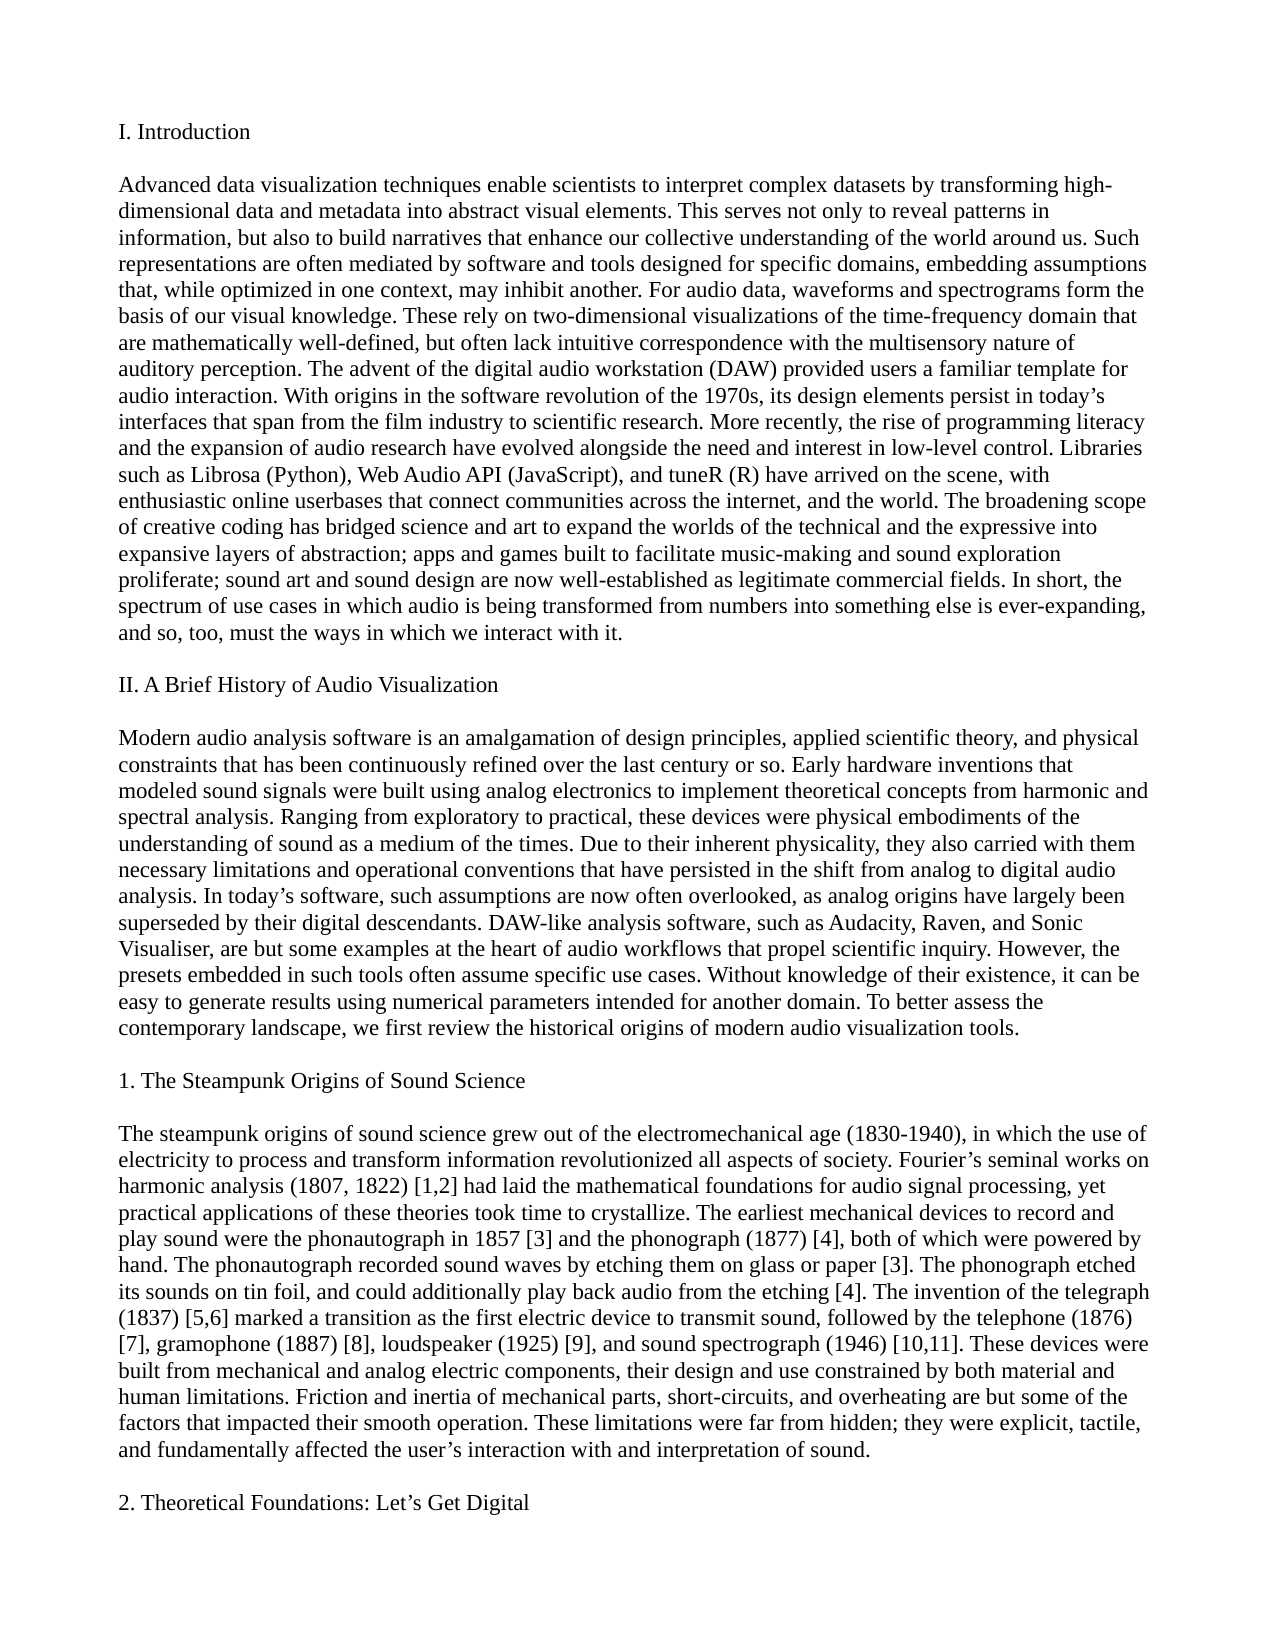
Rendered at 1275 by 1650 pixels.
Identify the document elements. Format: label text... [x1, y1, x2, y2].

text II. A Brief History of Audio Visualization [118, 672, 1157, 698]
text The steampunk origins of sound science grew out of the electromechanical age (1830-1940), in which the use of electricity to process and transform information revolutionized all aspects of society. Fourier’s seminal works on harmonic analysis (1807, 1822) [1,2] had laid the mathematical foundations for audio signal processing, yet practical applications of these theories took time to crystallize. The earliest mechanical devices to record and play sound were the phonautograph in 1857 [3] and the phonograph (1877) [4], both of which were powered by hand. The phonautograph recorded sound waves by etching them on glass or paper [3]. The phonograph etched its sounds on tin foil, and could additionally play back audio from the etching [4]. The invention of the telegraph (1837) [5,6] marked a transition as the first electric device to transmit sound, followed by the telephone (1876) [7], gramophone (1887) [8], loudspeaker (1925) [9], and sound spectrograph (1946) [10,11]. These devices were built from mechanical and analog electric components, their design and use constrained by both material and human limitations. Friction and inertia of mechanical parts, short-circuits, and overheating are but some of the factors that impacted their smooth operation. These limitations were far from hidden; they were explicit, tactile, and fundamentally affected the user’s interaction with and interpretation of sound. [118, 1119, 1157, 1462]
text I. Introduction [118, 118, 1157, 144]
text Advanced data visualization techniques enable scientists to interpret complex datasets by transforming high-dimensional data and metadata into abstract visual elements. This serves not only to reveal patterns in information, but also to build narratives that enhance our collective understanding of the world around us. Such representations are often mediated by software and tools designed for specific domains, embedding assumptions that, while optimized in one context, may inhibit another. For audio data, waveforms and spectrograms form the basis of our visual knowledge. These rely on two-dimensional visualizations of the time-frequency domain that are mathematically well-defined, but often lack intuitive correspondence with the multisensory nature of auditory perception. The advent of the digital audio workstation (DAW) provided users a familiar template for audio interaction. With origins in the software revolution of the 1970s, its design elements persist in today’s interfaces that span from the film industry to scientific research. More recently, the rise of programming literacy and the expansion of audio research have evolved alongside the need and interest in low-level control. Libraries such as Librosa (Python), Web Audio API (JavaScript), and tuneR (R) have arrived on the scene, with enthusiastic online userbases that connect communities across the internet, and the world. The broadening scope of creative coding has bridged science and art to expand the worlds of the technical and the expressive into expansive layers of abstraction; apps and games built to facilitate music-making and sound exploration proliferate; sound art and sound design are now well-established as legitimate commercial fields. In short, the spectrum of use cases in which audio is being transformed from numbers into something else is ever-expanding, and so, too, must the ways in which we interact with it. [118, 171, 1157, 645]
text Modern audio analysis software is an amalgamation of design principles, applied scientific theory, and physical constraints that has been continuously refined over the last century or so. Early hardware inventions that modeled sound signals were built using analog electronics to implement theoretical concepts from harmonic and spectral analysis. Ranging from exploratory to practical, these devices were physical embodiments of the understanding of sound as a medium of the times. Due to their inherent physicality, they also carried with them necessary limitations and operational conventions that have persisted in the shift from analog to digital audio analysis. In today’s software, such assumptions are now often overlooked, as analog origins have largely been superseded by their digital descendants. DAW-like analysis software, such as Audacity, Raven, and Sonic Visualiser, are but some examples at the heart of audio workflows that propel scientific inquiry. However, the presets embedded in such tools often assume specific use cases. Without knowledge of their existence, it can be easy to generate results using numerical parameters intended for another domain. To better assess the contemporary landscape, we first review the historical origins of modern audio visualization tools. [118, 724, 1157, 1041]
text 1. The Steampunk Origins of Sound Science [118, 1067, 1157, 1093]
text 2. Theoretical Foundations: Let’s Get Digital [118, 1488, 1157, 1515]
